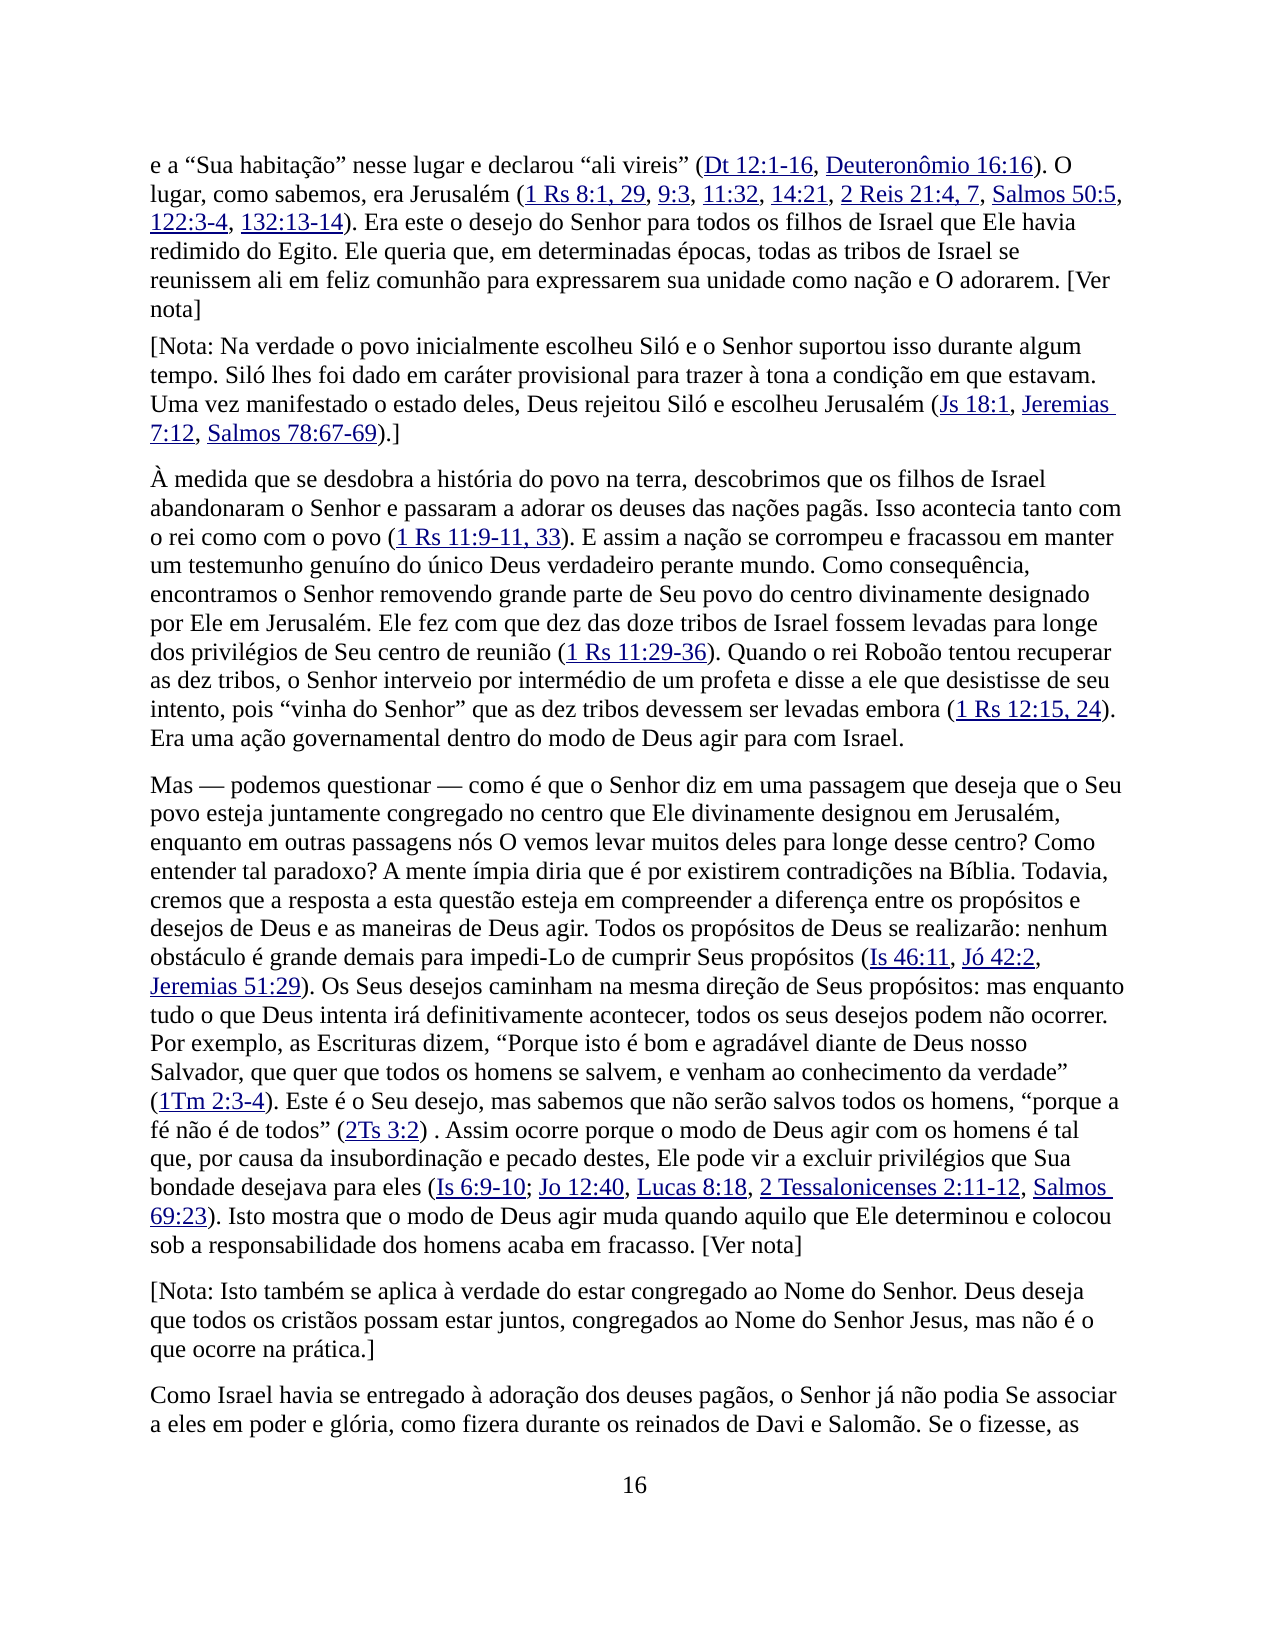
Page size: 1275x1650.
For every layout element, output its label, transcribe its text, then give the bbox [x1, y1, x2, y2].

text Como Israel havia se entregado à adoração dos deuses pagãos, o Senhor já não podia Se associar a eles em poder e glória, como fizera durante os reinados de Davi e Salomão. Se o fizesse, as [150, 1381, 1125, 1438]
text [Nota: Isto também se aplica à verdade do estar congregado ao Nome do Senhor. Deus deseja que todos os cristãos possam estar juntos, congregados ao Nome do Senhor Jesus, mas não é o que ocorre na prática.] [150, 1276, 1125, 1363]
text e a “Sua habitação” nesse lugar e declarou “ali vireis” (Dt 12:1-16, Deuteronômio 16:16). O lugar, como sabemos, era Jerusalém (1 Rs 8:1, 29, 9:3, 11:32, 14:21, 2 Reis 21:4, 7, Salmos 50:5, 122:3-4, 132:13-14). Era este o desejo do Senhor para todos os filhos de Israel que Ele havia redimido do Egito. Ele queria que, em determinadas épocas, todas as tribos de Israel se reunissem ali em feliz comunhão para expressarem sua unidade como nação e O adorarem. [Ver nota] [150, 150, 1125, 322]
text Mas — podemos questionar — como é que o Senhor diz em uma passagem que deseja que o Seu povo esteja juntamente congregado no centro que Ele divinamente designou em Jerusalém, enquanto em outras passagens nós O vemos levar muitos deles para longe desse centro? Como entender tal paradoxo? A mente ímpia diria que é por existirem contradições na Bíblia. Todavia, cremos que a resposta a esta questão esteja em compreender a diferença entre os propósitos e desejos de Deus e as maneiras de Deus agir. Todos os propósitos de Deus se realizarão: nenhum obstáculo é grande demais para impedi-Lo de cumprir Seus propósitos (Is 46:11, Jó 42:2, Jeremias 51:29). Os Seus desejos caminham na mesma direção de Seus propósitos: mas enquanto tudo o que Deus intenta irá definitivamente acontecer, todos os seus desejos podem não ocorrer. Por exemplo, as Escrituras dizem, “Porque isto é bom e agradável diante de Deus nosso Salvador, que quer que todos os homens se salvem, e venham ao conhecimento da verdade” (1Tm 2:3-4). Este é o Seu desejo, mas sabemos que não serão salvos todos os homens, “porque a fé não é de todos” (2Ts 3:2) . Assim ocorre porque o modo de Deus agir com os homens é tal que, por causa da insubordinação e pecado destes, Ele pode vir a excluir privilégios que Sua bondade desejava para eles (Is 6:9-10; Jo 12:40, Lucas 8:18, 2 Tessalonicenses 2:11-12, Salmos 69:23). Isto mostra que o modo de Deus agir muda quando aquilo que Ele determinou e colocou sob a responsabilidade dos homens acaba em fracasso. [Ver nota] [150, 770, 1125, 1258]
text À medida que se desdobra a história do povo na terra, descobrimos que os filhos de Israel abandonaram o Senhor e passaram a adorar os deuses das nações pagãs. Isso acontecia tanto com o rei como com o povo (1 Rs 11:9-11, 33). E assim a nação se corrompeu e fracassou em manter um testemunho genuíno do único Deus verdadeiro perante mundo. Como consequência, encontramos o Senhor removendo grande parte de Seu povo do centro divinamente designado por Ele em Jerusalém. Ele fez com que dez das doze tribos de Israel fossem levadas para longe dos privilégios de Seu centro de reunião (1 Rs 11:29-36). Quando o rei Roboão tentou recuperar as dez tribos, o Senhor interveio por intermédio de um profeta e disse a ele que desistisse de seu intento, pois “vinha do Senhor” que as dez tribos devessem ser levadas embora (1 Rs 12:15, 24). Era uma ação governamental dentro do modo de Deus agir para com Israel. [150, 464, 1125, 752]
text [Nota: Na verdade o povo inicialmente escolheu Siló e o Senhor suportou isso durante algum tempo. Siló lhes foi dado em caráter provisional para trazer à tona a condição em que estavam. Uma vez manifestado o estado deles, Deus rejeitou Siló e escolheu Jerusalém (Js 18:1, Jeremias 7:12, Salmos 78:67-69).] [150, 331, 1125, 446]
